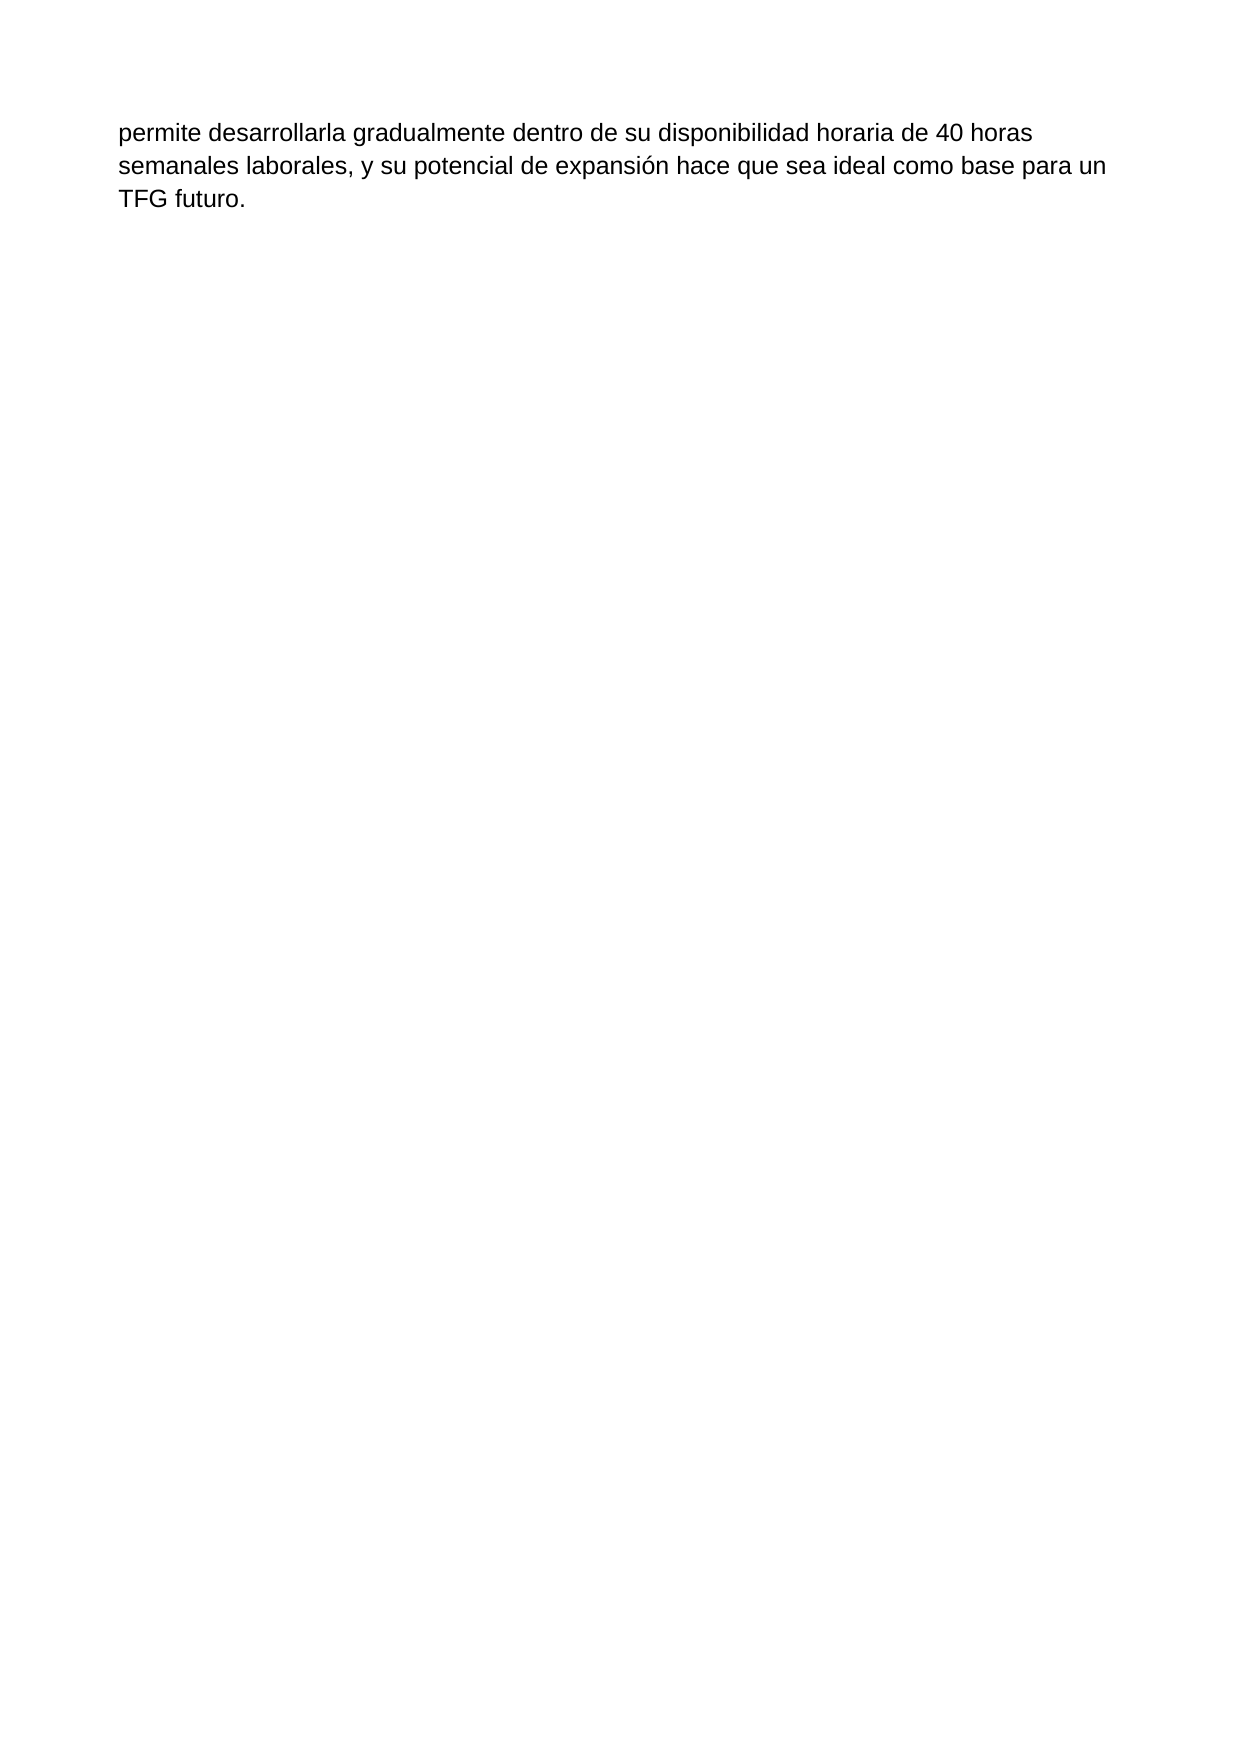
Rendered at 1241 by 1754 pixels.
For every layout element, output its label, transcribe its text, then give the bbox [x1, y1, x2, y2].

text permite desarrollarla gradualmente dentro de su disponibilidad horaria de 40 horas semanales laborales, y su potencial de expansión hace que sea ideal como base para un TFG futuro. [118, 118, 1122, 213]
